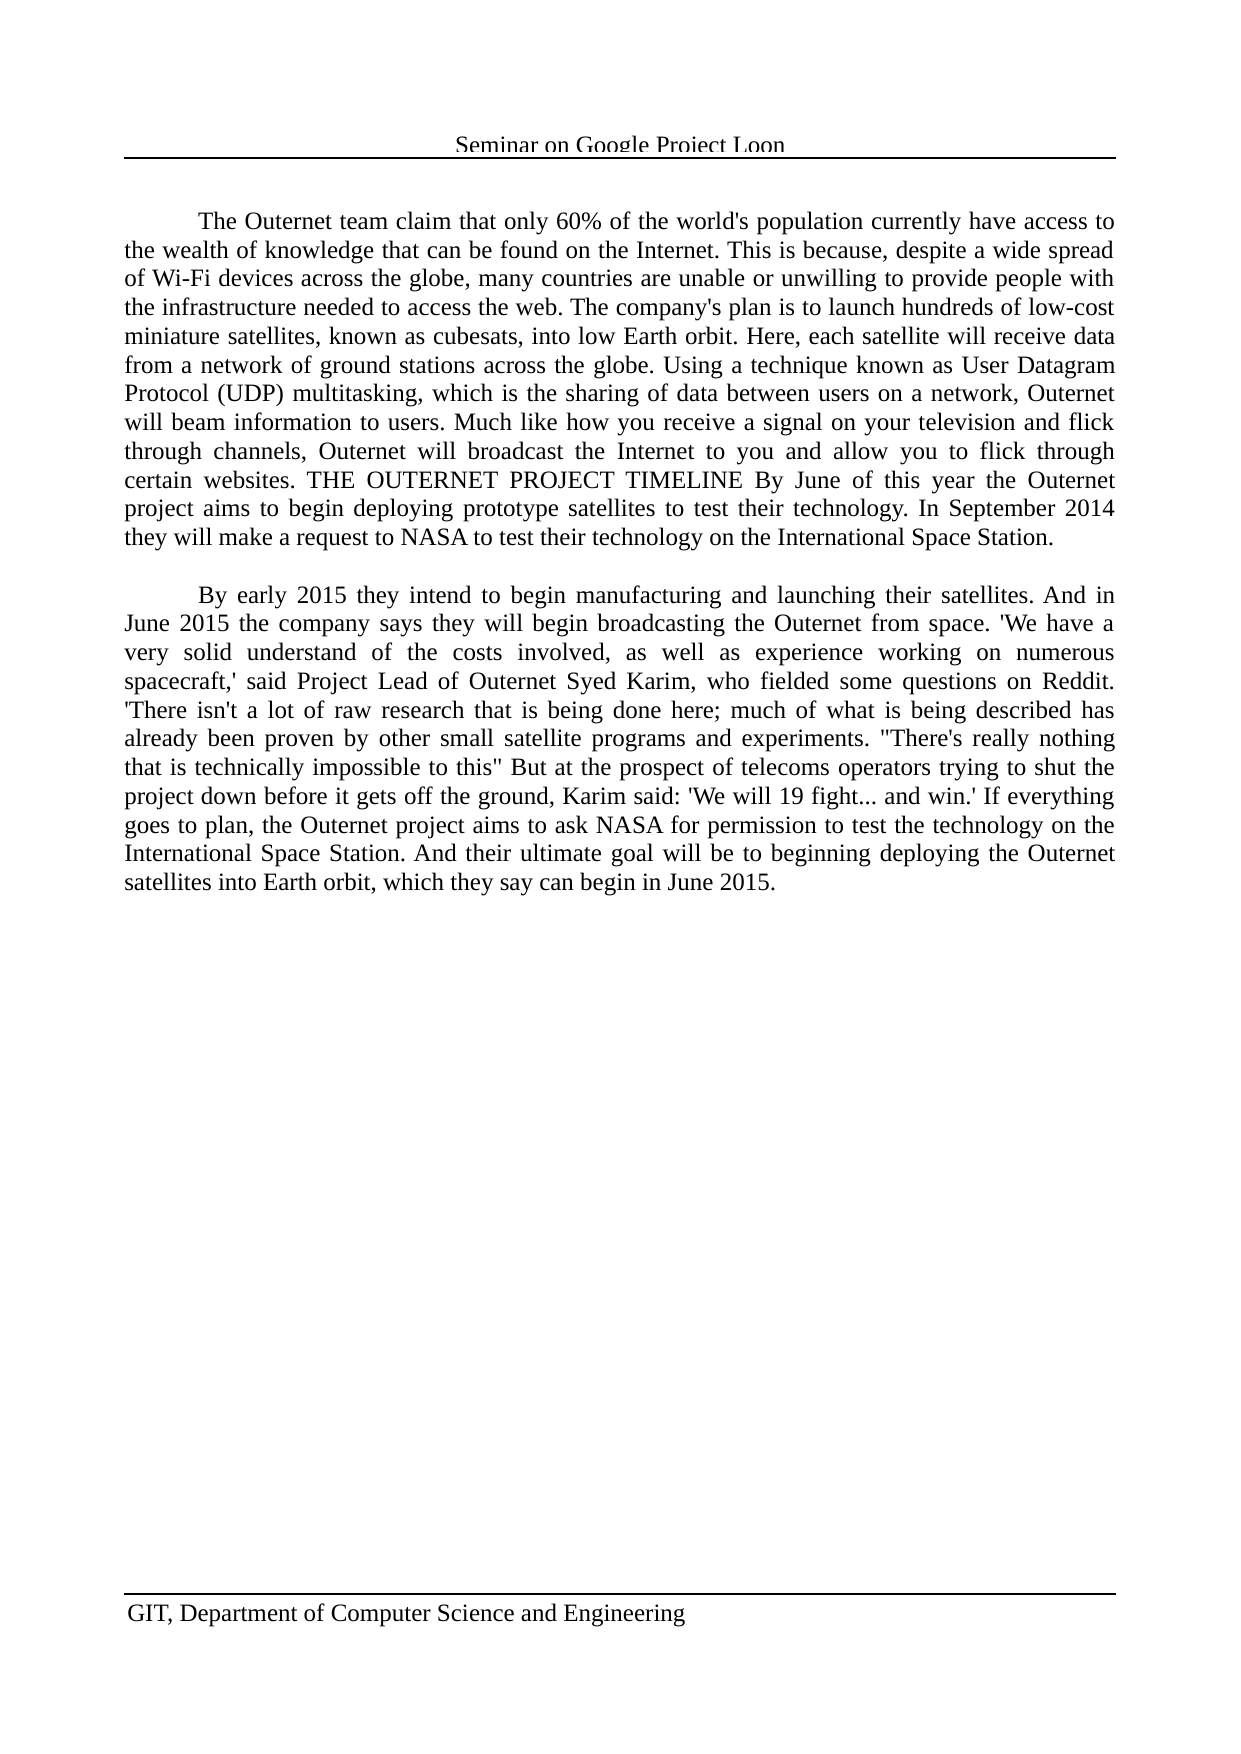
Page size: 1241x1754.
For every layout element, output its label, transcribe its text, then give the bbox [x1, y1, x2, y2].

text The Outernet team claim that only 60% of the world's population currently have access to the wealth of knowledge that can be found on the Internet. This is because, despite a wide spread of Wi-Fi devices across the globe, many countries are unable or unwilling to provide people with the infrastructure needed to access the web. The company's plan is to launch hundreds of low-cost miniature satellites, known as cubesats, into low Earth orbit. Here, each satellite will receive data from a network of ground stations across the globe. Using a technique known as User Datagram Protocol (UDP) multitasking, which is the sharing of data between users on a network, Outernet will beam information to users. Much like how you receive a signal on your television and flick through channels, Outernet will broadcast the Internet to you and allow you to flick through certain websites. THE OUTERNET PROJECT TIMELINE By June of this year the Outernet project aims to begin deploying prototype satellites to test their technology. In September 2014 they will make a request to NASA to test their technology on the International Space Station. [124, 206, 1116, 551]
text By early 2015 they intend to begin manufacturing and launching their satellites. And in June 2015 the company says they will begin broadcasting the Outernet from space. 'We have a very solid understand of the costs involved, as well as experience working on numerous spacecraft,' said Project Lead of Outernet Syed Karim, who fielded some questions on Reddit. 'There isn't a lot of raw research that is being done here; much of what is being described has already been proven by other small satellite programs and experiments. "There's really nothing that is technically impossible to this" But at the prospect of telecoms operators trying to shut the project down before it gets off the ground, Karim said: 'We will 19 fight... and win.' If everything goes to plan, the Outernet project aims to ask NASA for permission to test the technology on the International Space Station. And their ultimate goal will be to beginning deploying the Outernet satellites into Earth orbit, which they say can begin in June 2015. [124, 580, 1116, 896]
